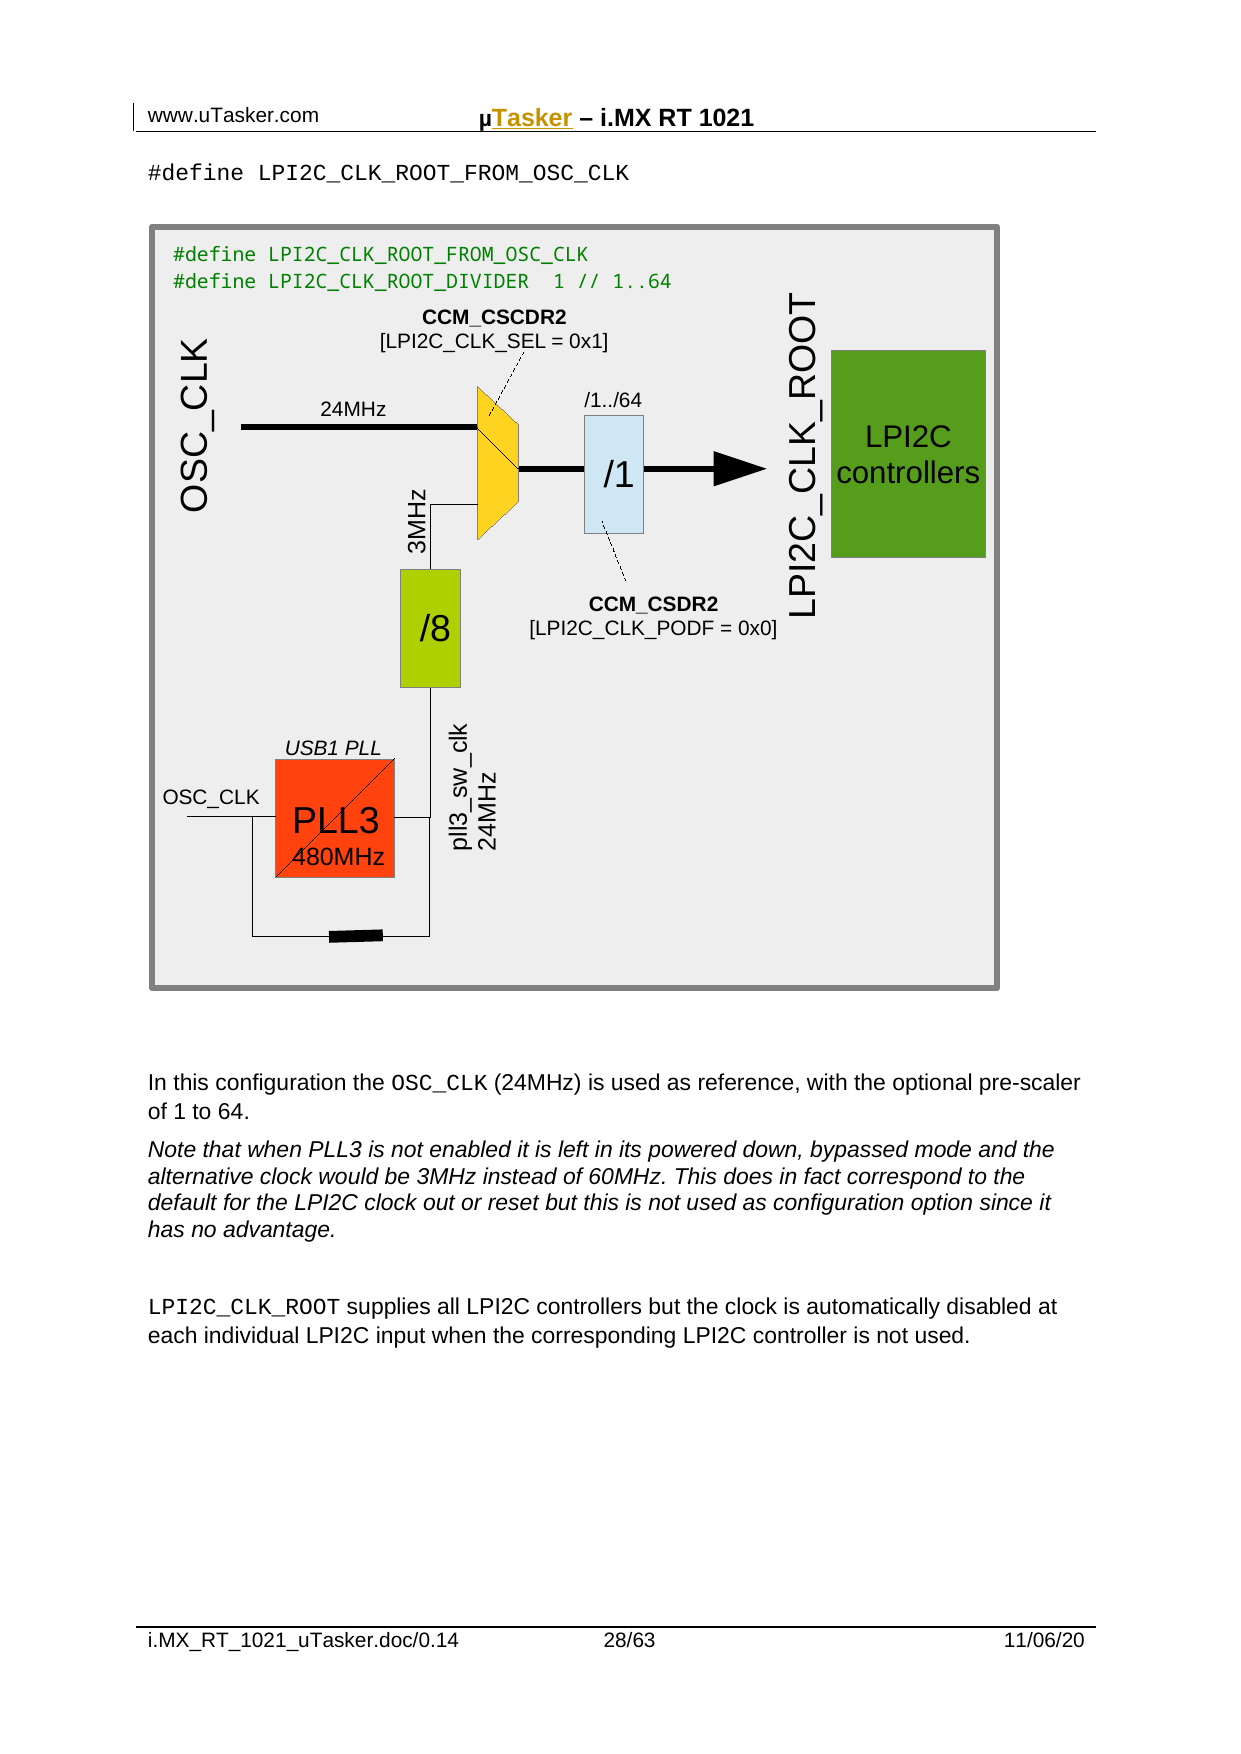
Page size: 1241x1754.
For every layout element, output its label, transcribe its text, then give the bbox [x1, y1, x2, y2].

text LPI2C_CLK_ROOT supplies all LPI2C controllers but the clock is automatically disabled at each individual LPI2C input when the corresponding LPI2C controller is not used. [148, 1293, 1093, 1348]
text In this configuration the OSC_CLK (24MHz) is used as reference, with the optional pre-scaler of 1 to 64. [148, 1069, 1093, 1124]
text #define LPI2C_CLK_ROOT_FROM_OSC_CLK [148, 161, 1093, 187]
text Note that when PLL3 is not enabled it is left in its powered down, bypassed mode and the alternative clock would be 3MHz instead of 60MHz. This does in fact correspond to the default for the LPI2C clock out or reset but this is not used as configuration option since it has no advantage. [148, 1136, 1093, 1242]
